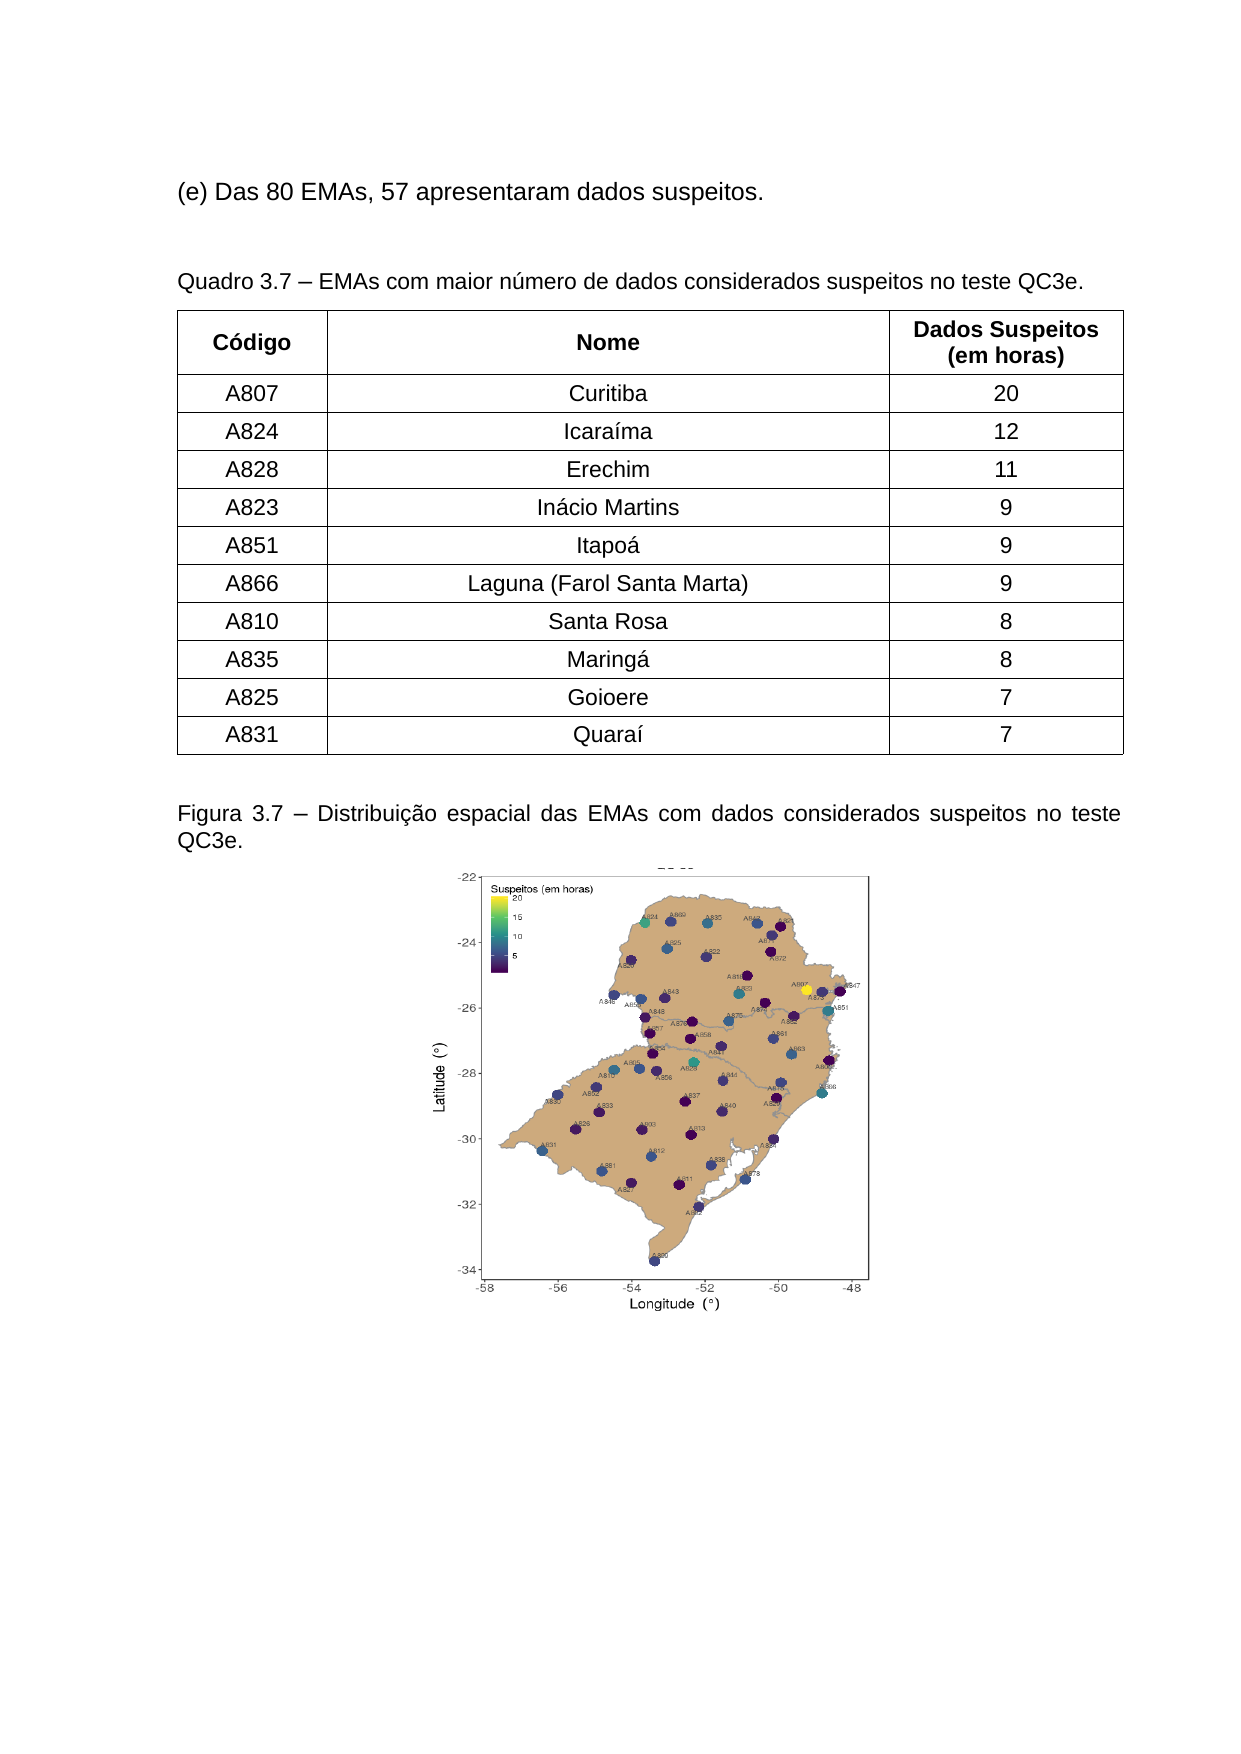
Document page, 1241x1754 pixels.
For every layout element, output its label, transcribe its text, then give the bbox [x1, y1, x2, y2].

table_cell Erechim [328, 451, 889, 488]
table_cell Santa Rosa [328, 603, 889, 640]
text Figura 3.7 – Distribuição espacial das EMAs com dados considerados suspeitos no teste QC3e. [177, 798, 1122, 853]
table_cell Quaraí [328, 717, 889, 753]
text (e) Das 80 EMAs, 57 apresentaram dados suspeitos. [177, 177, 1122, 206]
table_cell A825 [178, 679, 327, 716]
table_cell 12 [890, 413, 1123, 450]
table_cell A810 [178, 603, 327, 640]
table_cell 8 [890, 641, 1123, 678]
table_header Dados Suspeitos (em horas) [890, 311, 1123, 374]
table_header Código [178, 311, 327, 374]
table_cell 7 [890, 679, 1123, 716]
table_header Nome [328, 311, 889, 374]
table_cell A824 [178, 413, 327, 450]
table_cell A866 [178, 565, 327, 602]
table_cell 9 [890, 527, 1123, 564]
table_cell 9 [890, 565, 1123, 602]
text Quadro 3.7 – EMAs com maior número de dados considerados suspeitos no teste QC3e. [177, 266, 1122, 294]
picture [424, 868, 875, 1319]
table_cell A851 [178, 527, 327, 564]
table_cell A807 [178, 375, 327, 412]
table_cell A823 [178, 489, 327, 526]
table_cell 7 [890, 717, 1123, 753]
table_cell Maringá [328, 641, 889, 678]
table_cell Itapoá [328, 527, 889, 564]
table_cell Icaraíma [328, 413, 889, 450]
table_cell 11 [890, 451, 1123, 488]
table_cell 20 [890, 375, 1123, 412]
table_cell 9 [890, 489, 1123, 526]
table_cell A831 [178, 717, 327, 753]
table_cell A835 [178, 641, 327, 678]
table_cell Goioere [328, 679, 889, 716]
table_cell 8 [890, 603, 1123, 640]
table_cell Curitiba [328, 375, 889, 412]
table_cell Laguna (Farol Santa Marta) [328, 565, 889, 602]
table_cell Inácio Martins [328, 489, 889, 526]
table_cell A828 [178, 451, 327, 488]
